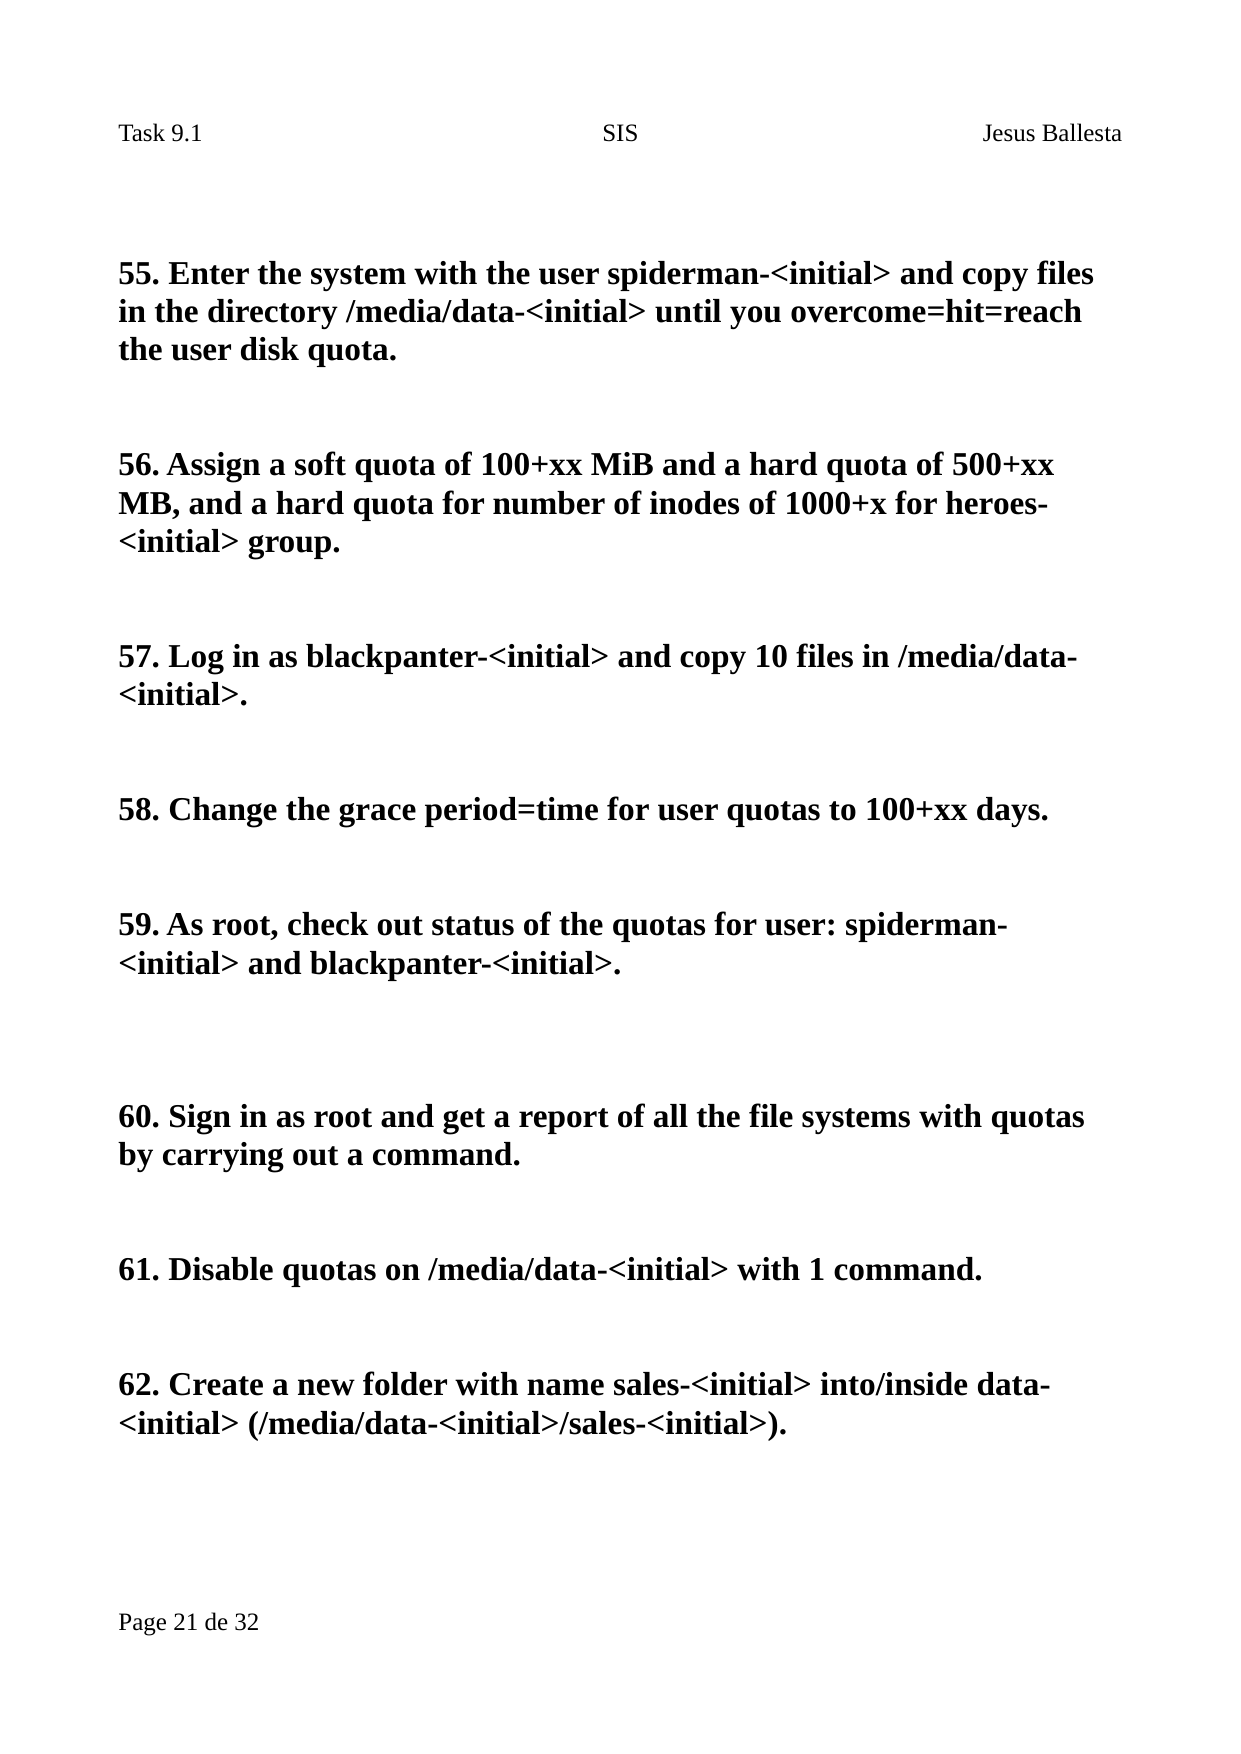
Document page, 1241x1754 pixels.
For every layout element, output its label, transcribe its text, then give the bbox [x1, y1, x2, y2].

text 59. As root, check out status of the quotas for user: spiderman-<initial> and blackpanter-<initial>. [118, 905, 1122, 981]
text 57. Log in as blackpanter-<initial> and copy 10 files in /media/data-<initial>. [118, 636, 1122, 713]
text 58. Change the grace period=time for user quotas to 100+xx days. [118, 790, 1122, 828]
text 61. Disable quotas on /media/data-<initial> with 1 command. [118, 1250, 1122, 1288]
text 55. Enter the system with the user spiderman-<initial> and copy files in the directory /media/data-<initial> until you overcome=hit=reach the user disk quota. [118, 253, 1122, 368]
text 56. Assign a soft quota of 100+xx MiB and a hard quota of 500+xx MB, and a hard quota for number of inodes of 1000+x for heroes-<initial> group. [118, 445, 1122, 560]
text 62. Create a new folder with name sales-<initial> into/inside data-<initial> (/media/data-<initial>/sales-<initial>). [118, 1365, 1122, 1441]
text 60. Sign in as root and get a report of all the file systems with quotas by carrying out a command. [118, 1096, 1122, 1173]
